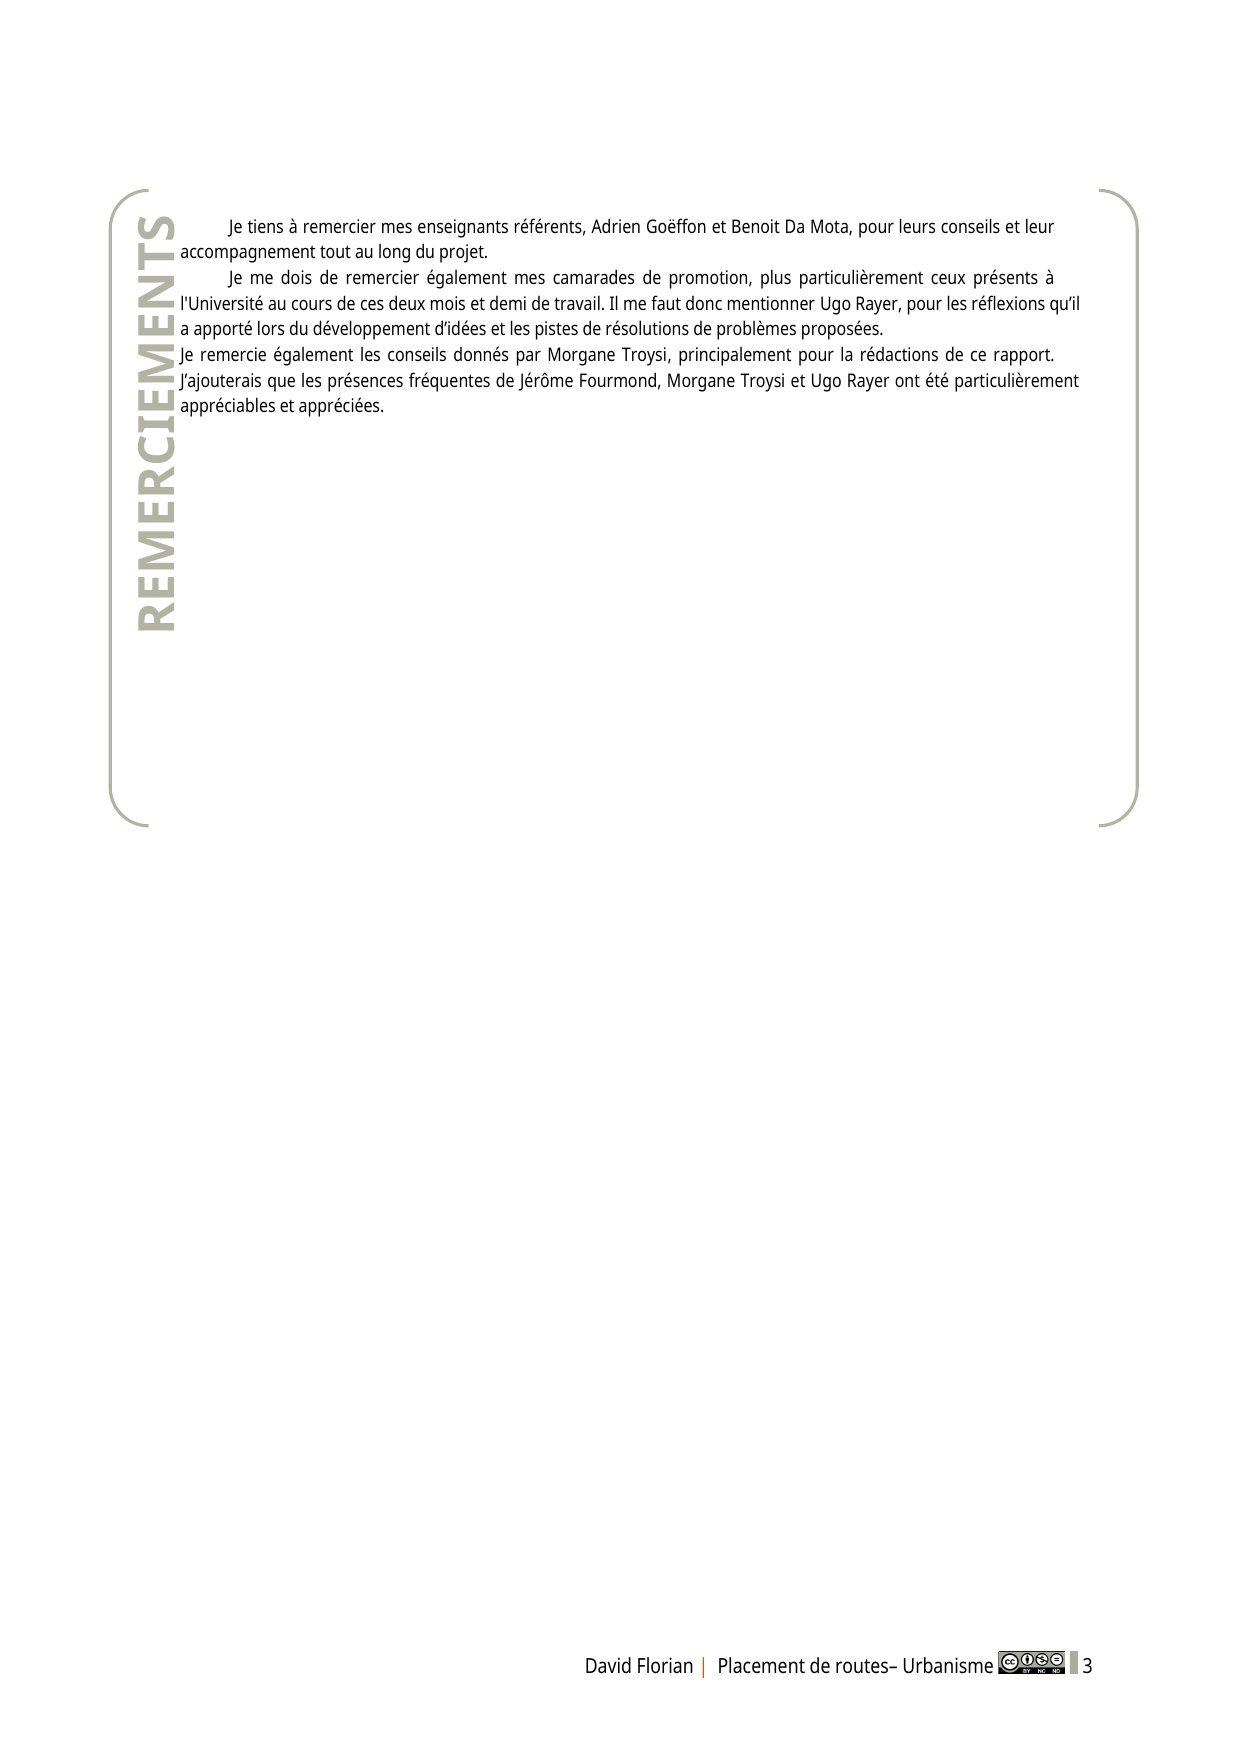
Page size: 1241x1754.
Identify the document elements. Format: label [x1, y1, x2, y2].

picture [998, 1651, 1065, 1674]
picture [1069, 1651, 1078, 1674]
